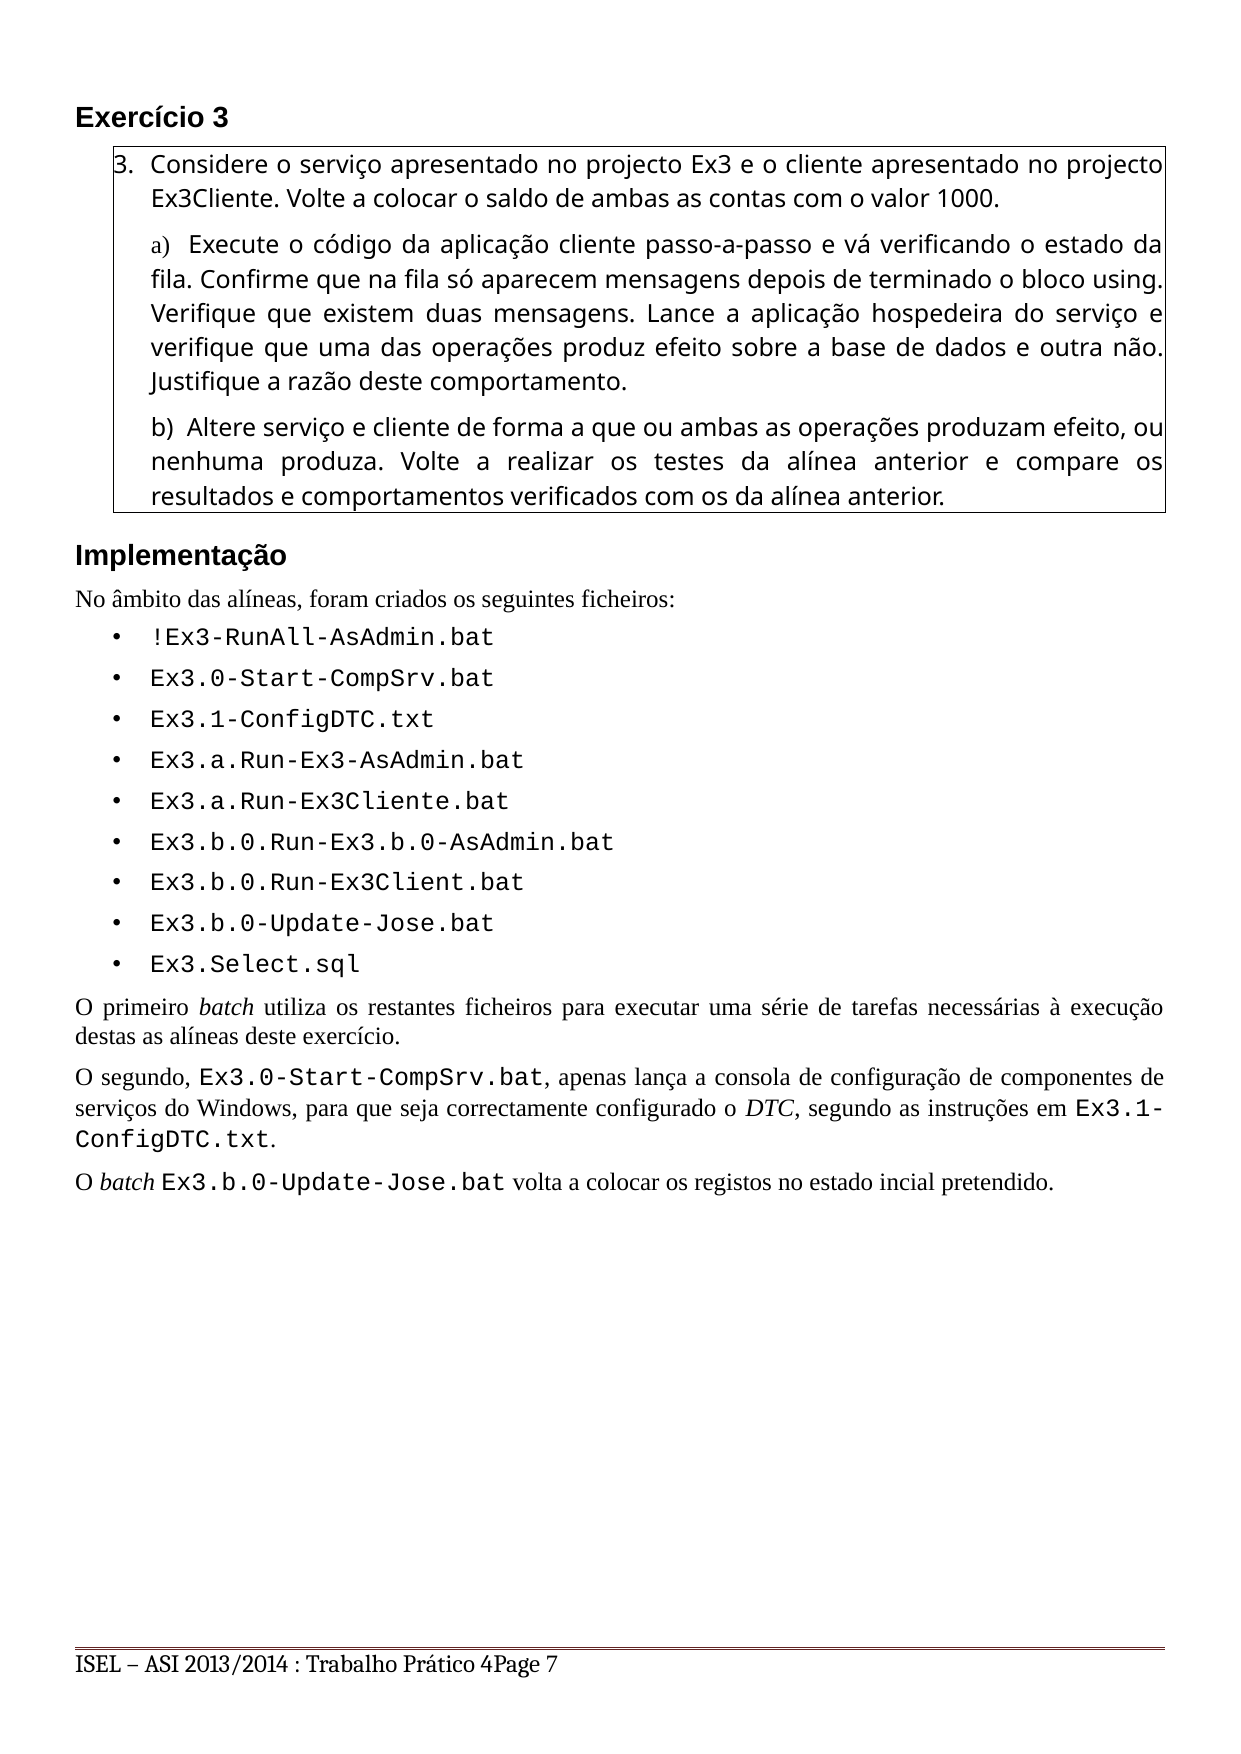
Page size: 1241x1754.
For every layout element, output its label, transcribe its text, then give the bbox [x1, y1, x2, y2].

list b) Altere serviço e cliente de forma a que ou ambas as operações produzam efeito, ou nenhuma produza. Volte a realizar os testes da alínea anterior e compare os resultados e comportamentos verificados com os da alínea anterior. [114, 409, 1165, 512]
list Ex3.0-Start-CompSrv.bat [112, 666, 1165, 694]
list Ex3.a.Run-Ex3Cliente.bat [112, 788, 1165, 817]
subtitle Exercício 3 [75, 100, 1165, 133]
list Ex3.b.0.Run-Ex3Client.bat [112, 870, 1165, 898]
list a) Execute o código da aplicação cliente passo-a-passo e vá verificando o estado da fila. Confirme que na fila só aparecem mensagens depois de terminado o bloco using. Verifique que existem duas mensagens. Lance a aplicação hospedeira do serviço e verifique que uma das operações produz efeito sobre a base de dados e outra não. Justifique a razão deste comportamento. [114, 227, 1165, 397]
list Ex3.a.Run-Ex3-AsAdmin.bat [112, 747, 1165, 776]
text No âmbito das alíneas, foram criados os seguintes ficheiros: [75, 584, 1165, 612]
text O segundo, Ex3.0-Start-CompSrv.bat, apenas lança a consola de configuração de componentes de serviços do Windows, para que seja correctamente configurado o DTC, segundo as instruções em Ex3.1-ConfigDTC.txt. [75, 1062, 1165, 1155]
list !Ex3-RunAll-AsAdmin.bat [112, 625, 1165, 653]
list Ex3.Select.sql [112, 952, 1165, 980]
subtitle Implementação [75, 538, 1165, 571]
text O batch Ex3.b.0-Update-Jose.bat volta a colocar os registos no estado incial pretendido. [75, 1167, 1165, 1198]
list Considere o serviço apresentado no projecto Ex3 e o cliente apresentado no projecto Ex3Cliente. Volte a colocar o saldo de ambas as contas com o valor 1000. [114, 147, 1165, 215]
text O primeiro batch utiliza os restantes ficheiros para executar uma série de tarefas necessárias à execução destas as alíneas deste exercício. [75, 992, 1165, 1050]
list Ex3.b.0-Update-Jose.bat [112, 911, 1165, 939]
list Ex3.b.0.Run-Ex3.b.0-AsAdmin.bat [112, 829, 1165, 857]
list Ex3.1-ConfigDTC.txt [112, 707, 1165, 735]
